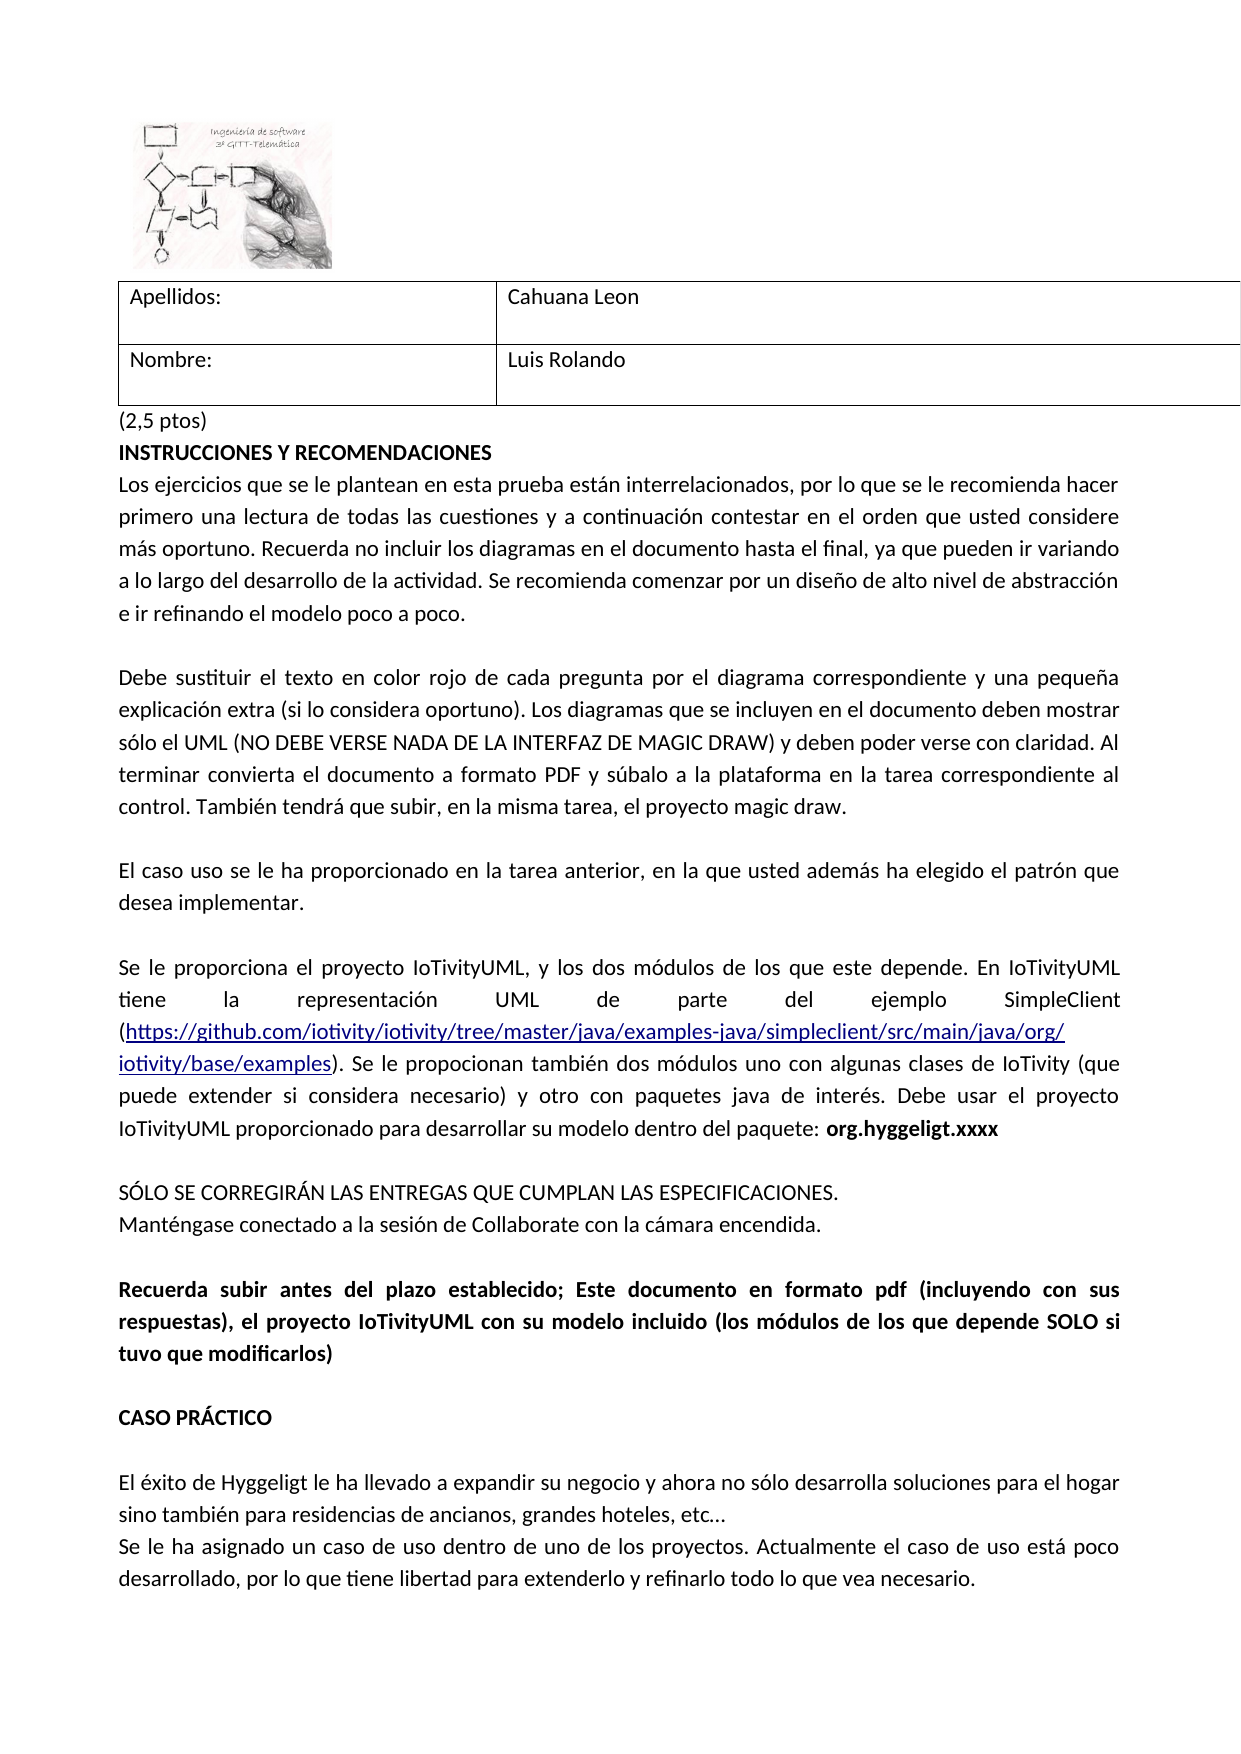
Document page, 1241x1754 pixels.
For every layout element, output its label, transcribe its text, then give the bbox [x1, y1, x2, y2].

text Debe sustituir el texto en color rojo de cada pregunta por el diagrama correspondiente y una pequeña explicación extra (si lo considera oportuno). Los diagramas que se incluyen en el documento deben mostrar sólo el UML (NO DEBE VERSE NADA DE LA INTERFAZ DE MAGIC DRAW) y deben poder verse con claridad. Al terminar convierta el documento a formato PDF y súbalo a la plataforma en la tarea correspondiente al control. También tendrá que subir, en la misma tarea, el proyecto magic draw. [118, 663, 1122, 820]
table_cell Luis Rolando [497, 345, 1240, 405]
text INSTRUCCIONES Y RECOMENDACIONES [118, 438, 1122, 466]
text Se le proporciona el proyecto IoTivityUML, y los dos módulos de los que este depende. En IoTivityUML tiene la representación UML de parte del ejemplo SimpleClient (https://github.com/iotivity/iotivity/tree/master/java/examples-java/simpleclient/src/main/java/org/iotivity/base/examples). Se le propocionan también dos módulos uno con algunas clases de IoTivity (que puede extender si considera necesario) y otro con paquetes java de interés. Debe usar el proyecto IoTivityUML proporcionado para desarrollar su modelo dentro del paquete: org.hyggeligt.xxxx [118, 953, 1122, 1142]
table_cell Apellidos: [119, 282, 496, 344]
table_cell Cahuana Leon [497, 282, 1240, 344]
table_header Tercer control 16/Junio/2020 [1167, 118, 1240, 281]
text Manténgase conectado a la sesión de Collaborate con la cámara encendida. [118, 1210, 1122, 1238]
text CASO PRÁCTICO [118, 1403, 1122, 1432]
text El éxito de Hyggeligt le ha llevado a expandir su negocio y ahora no sólo desarrolla soluciones para el hogar sino también para residencias de ancianos, grandes hoteles, etc… [118, 1468, 1122, 1528]
text Recuerda subir antes del plazo establecido; Este documento en formato pdf (incluyendo con sus respuestas), el proyecto IoTivityUML con su modelo incluido (los módulos de los que depende SOLO si tuvo que modificarlos) [118, 1275, 1122, 1367]
text (2,5 ptos) [118, 406, 1122, 434]
table_header [118, 118, 1167, 281]
text El caso uso se le ha proporcionado en la tarea anterior, en la que usted además ha elegido el patrón que desea implementar. [118, 856, 1122, 917]
text Se le ha asignado un caso de uso dentro de uno de los proyectos. Actualmente el caso de uso está poco desarrollado, por lo que tiene libertad para extenderlo y refinarlo todo lo que vea necesario. [118, 1532, 1122, 1592]
table_cell Nombre: [119, 345, 496, 405]
text SÓLO SE CORREGIRÁN LAS ENTREGAS QUE CUMPLAN LAS ESPECIFICACIONES. [118, 1178, 1122, 1206]
text Los ejercicios que se le plantean en esta prueba están interrelacionados, por lo que se le recomienda hacer primero una lectura de todas las cuestiones y a continuación contestar en el orden que usted considere más oportuno. Recuerda no incluir los diagramas en el documento hasta el final, ya que pueden ir variando a lo largo del desarrollo de la actividad. Se recomienda comenzar por un diseño de alto nivel de abstracción e ir refinando el modelo poco a poco. [118, 470, 1122, 627]
